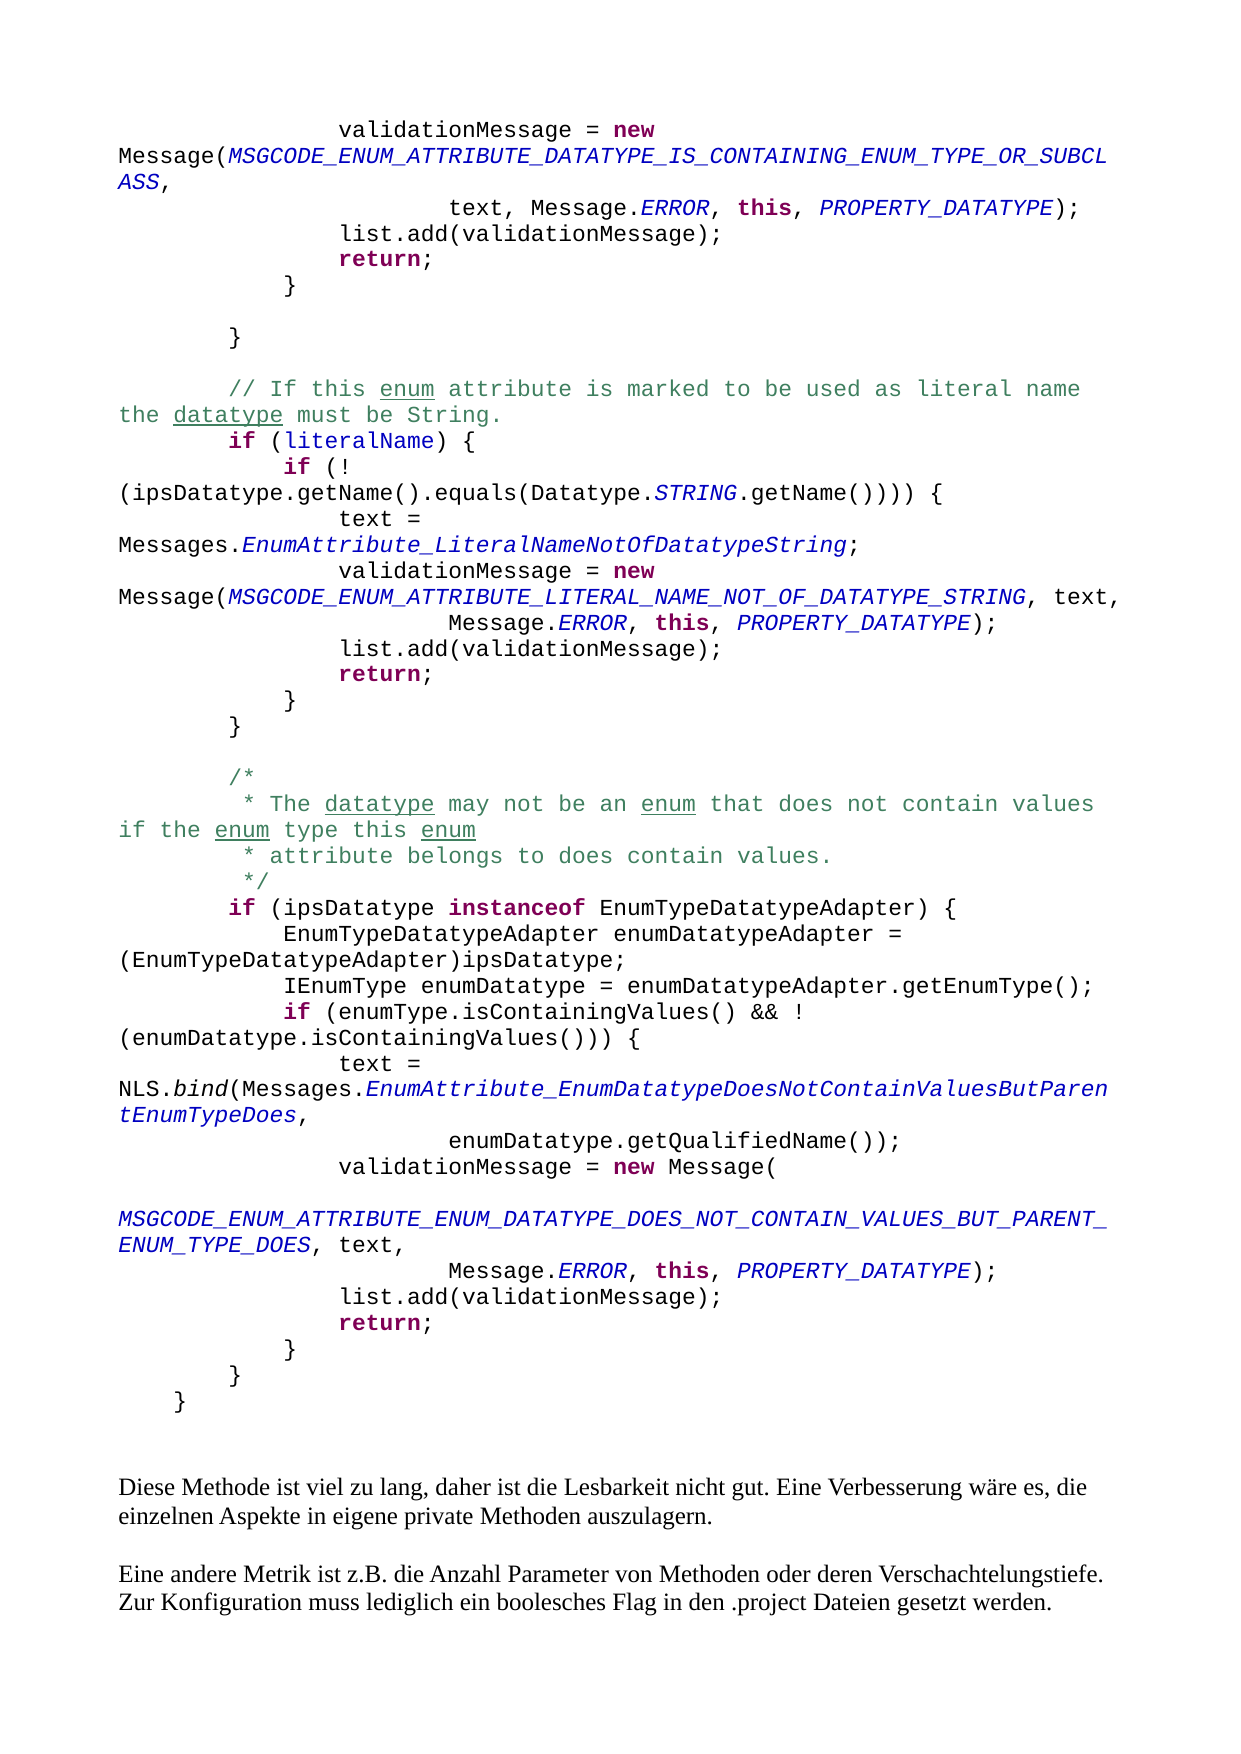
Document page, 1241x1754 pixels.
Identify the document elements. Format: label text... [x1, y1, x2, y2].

text } [118, 715, 1122, 741]
text * attribute belongs to does contain values. [118, 844, 1122, 870]
text list.add(validationMessage); [118, 1285, 1122, 1311]
text // If this enum attribute is marked to be used as literal name the datatype must be String. [118, 377, 1122, 429]
text * The datatype may not be an enum that does not contain values if the enum type this enum [118, 792, 1122, 844]
text } [118, 689, 1122, 715]
text validationMessage = new Message(MSGCODE_ENUM_ATTRIBUTE_LITERAL_NAME_NOT_OF_DATATYPE_STRING, text, [118, 559, 1122, 611]
text if (enumType.isContainingValues() && !(enumDatatype.isContainingValues())) { [118, 1000, 1122, 1052]
text } [118, 1337, 1122, 1363]
text */ [118, 870, 1122, 896]
text list.add(validationMessage); [118, 222, 1122, 248]
text list.add(validationMessage); [118, 637, 1122, 663]
text return; [118, 663, 1122, 689]
text if (ipsDatatype instanceof EnumTypeDatatypeAdapter) { [118, 896, 1122, 922]
text Diese Methode ist viel zu lang, daher ist die Lesbarkeit nicht gut. Eine Verbesserung wäre es, die einzelnen Aspekte in eigene private Methoden auszulagern. [118, 1472, 1122, 1530]
text EnumTypeDatatypeAdapter enumDatatypeAdapter = (EnumTypeDatatypeAdapter)ipsDatatype; [118, 922, 1122, 974]
text return; [118, 248, 1122, 274]
text } [118, 274, 1122, 300]
text Message.ERROR, this, PROPERTY_DATATYPE); [118, 611, 1122, 637]
text if (!(ipsDatatype.getName().equals(Datatype.STRING.getName()))) { [118, 455, 1122, 507]
text if (literalName) { [118, 429, 1122, 455]
text text, Message.ERROR, this, PROPERTY_DATATYPE); [118, 196, 1122, 222]
text text = NLS.bind(Messages.EnumAttribute_EnumDatatypeDoesNotContainValuesButParentEnumTypeDoes, [118, 1052, 1122, 1130]
text MSGCODE_ENUM_ATTRIBUTE_ENUM_DATATYPE_DOES_NOT_CONTAIN_VALUES_BUT_PARENT_ENUM_TYPE_DOES, text, [118, 1182, 1122, 1259]
text return; [118, 1311, 1122, 1337]
text Message.ERROR, this, PROPERTY_DATATYPE); [118, 1259, 1122, 1285]
text text = Messages.EnumAttribute_LiteralNameNotOfDatatypeString; [118, 507, 1122, 559]
text Eine andere Metrik ist z.B. die Anzahl Parameter von Methoden oder deren Verschachtelungstiefe. Zur Konfiguration muss lediglich ein boolesches Flag in den .project Dateien gesetzt werden. [118, 1559, 1122, 1616]
text validationMessage = new Message( [118, 1156, 1122, 1182]
text } [118, 326, 1122, 352]
text enumDatatype.getQualifiedName()); [118, 1130, 1122, 1156]
text } [118, 1363, 1122, 1389]
text validationMessage = new Message(MSGCODE_ENUM_ATTRIBUTE_DATATYPE_IS_CONTAINING_ENUM_TYPE_OR_SUBCLASS, [118, 118, 1122, 196]
text IEnumType enumDatatype = enumDatatypeAdapter.getEnumType(); [118, 974, 1122, 1000]
text } [118, 1389, 1122, 1415]
text /* [118, 767, 1122, 792]
